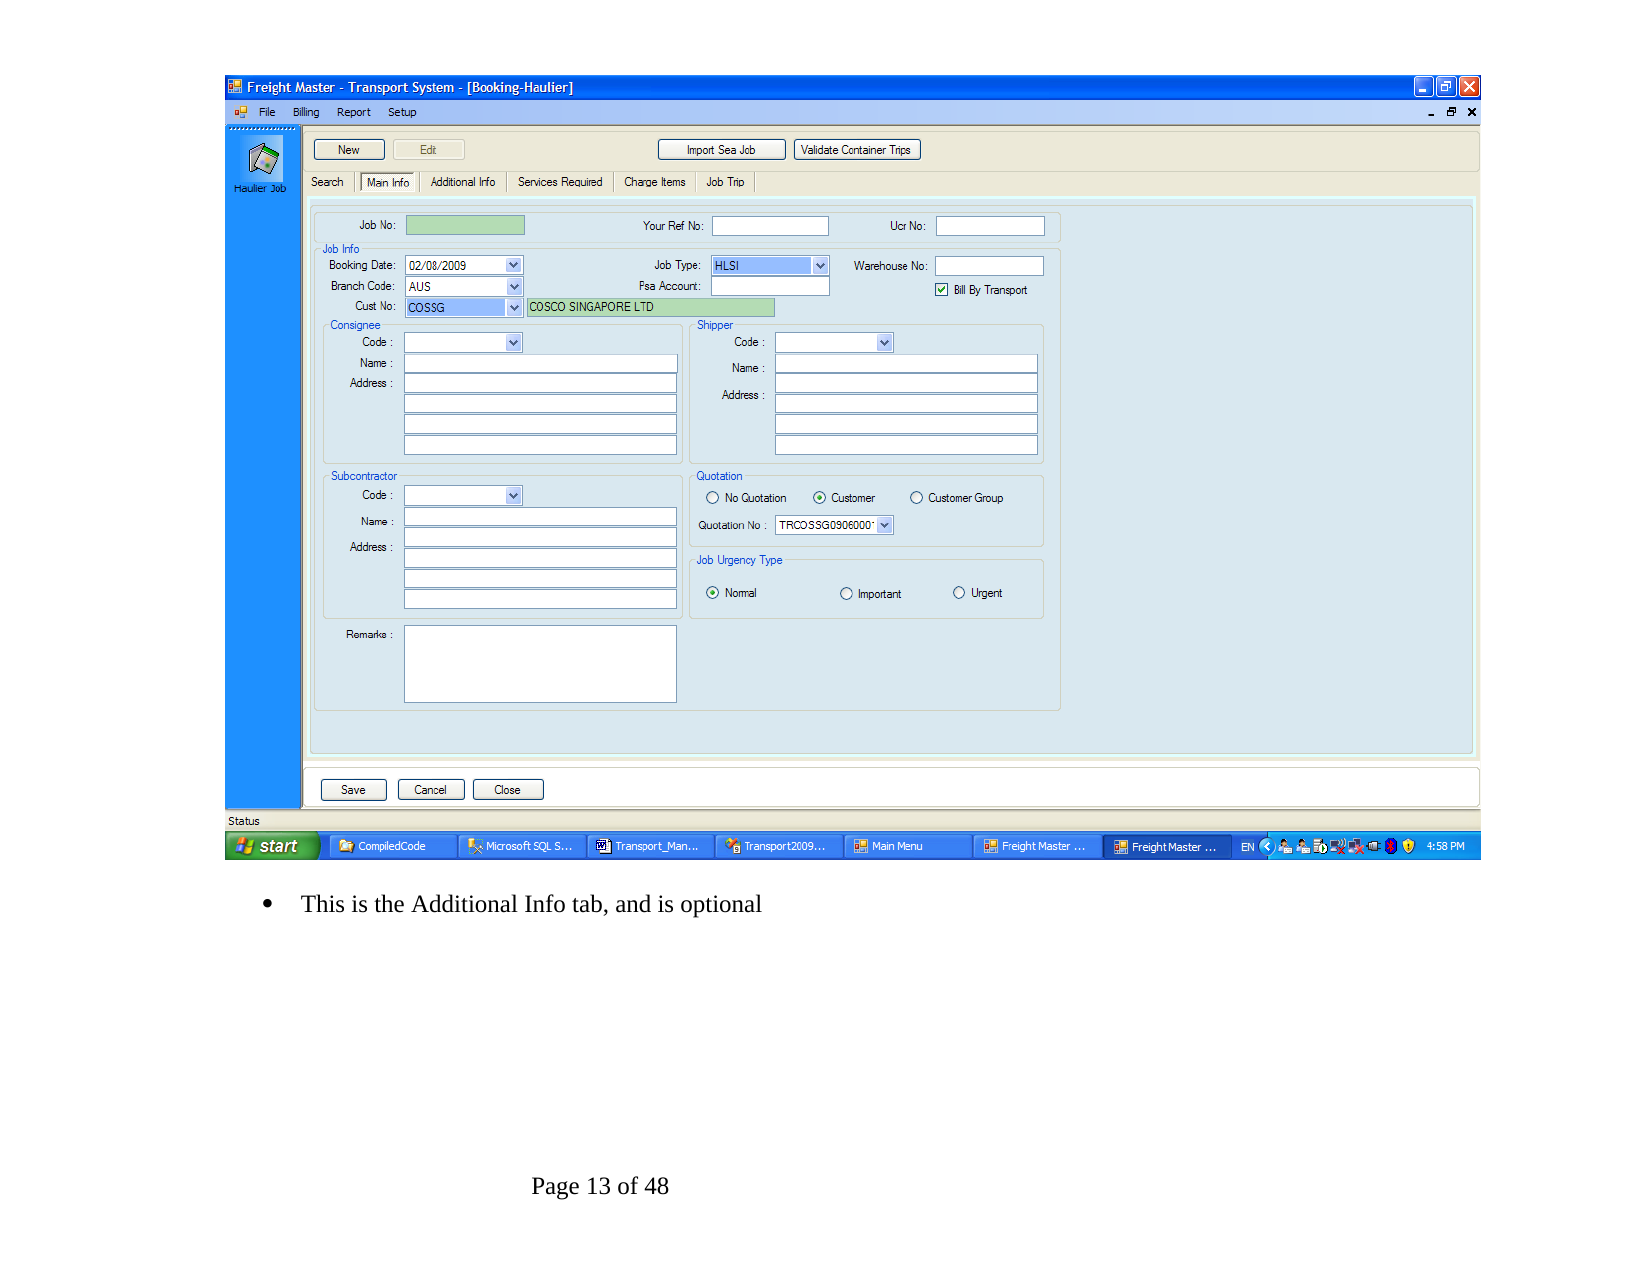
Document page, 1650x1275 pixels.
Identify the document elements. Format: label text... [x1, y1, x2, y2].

list This is the Additional Info tab, and is optional [263, 889, 1500, 917]
picture [225, 75, 1481, 860]
